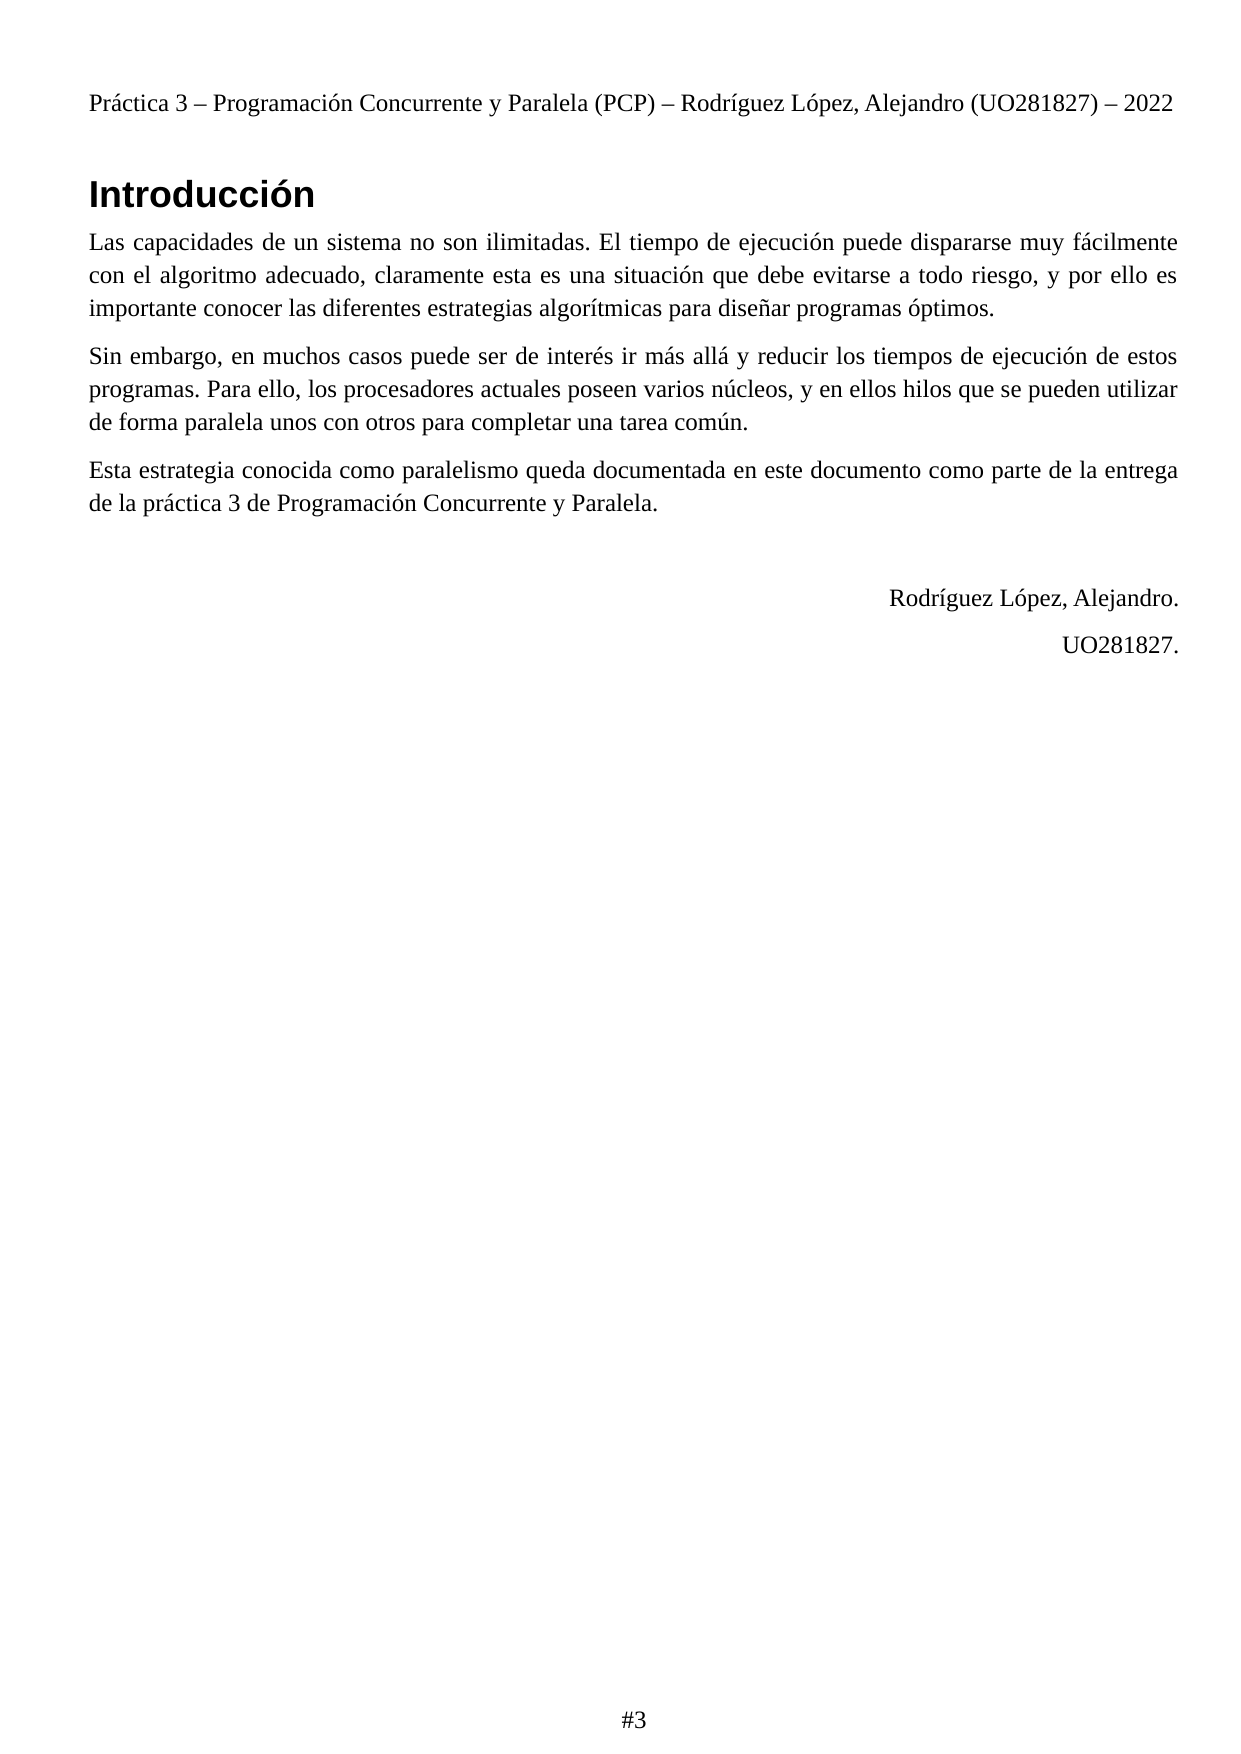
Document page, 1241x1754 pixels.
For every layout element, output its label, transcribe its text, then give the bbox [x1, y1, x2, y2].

text Rodríguez López, Alejandro. [88, 583, 1179, 612]
text Esta estrategia conocida como paralelismo queda documentada en este documento como parte de la entrega de la práctica 3 de Programación Concurrente y Paralela. [88, 455, 1179, 516]
subtitle Introducción [88, 172, 1179, 215]
text Sin embargo, en muchos casos puede ser de interés ir más allá y reducir los tiempos de ejecución de estos programas. Para ello, los procesadores actuales poseen varios núcleos, y en ellos hilos que se pueden utilizar de forma paralela unos con otros para completar una tarea común. [88, 341, 1179, 436]
text Las capacidades de un sistema no son ilimitadas. El tiempo de ejecución puede dispararse muy fácilmente con el algoritmo adecuado, claramente esta es una situación que debe evitarse a todo riesgo, y por ello es importante conocer las diferentes estrategias algorítmicas para diseñar programas óptimos. [88, 227, 1179, 322]
text UO281827. [88, 631, 1179, 659]
